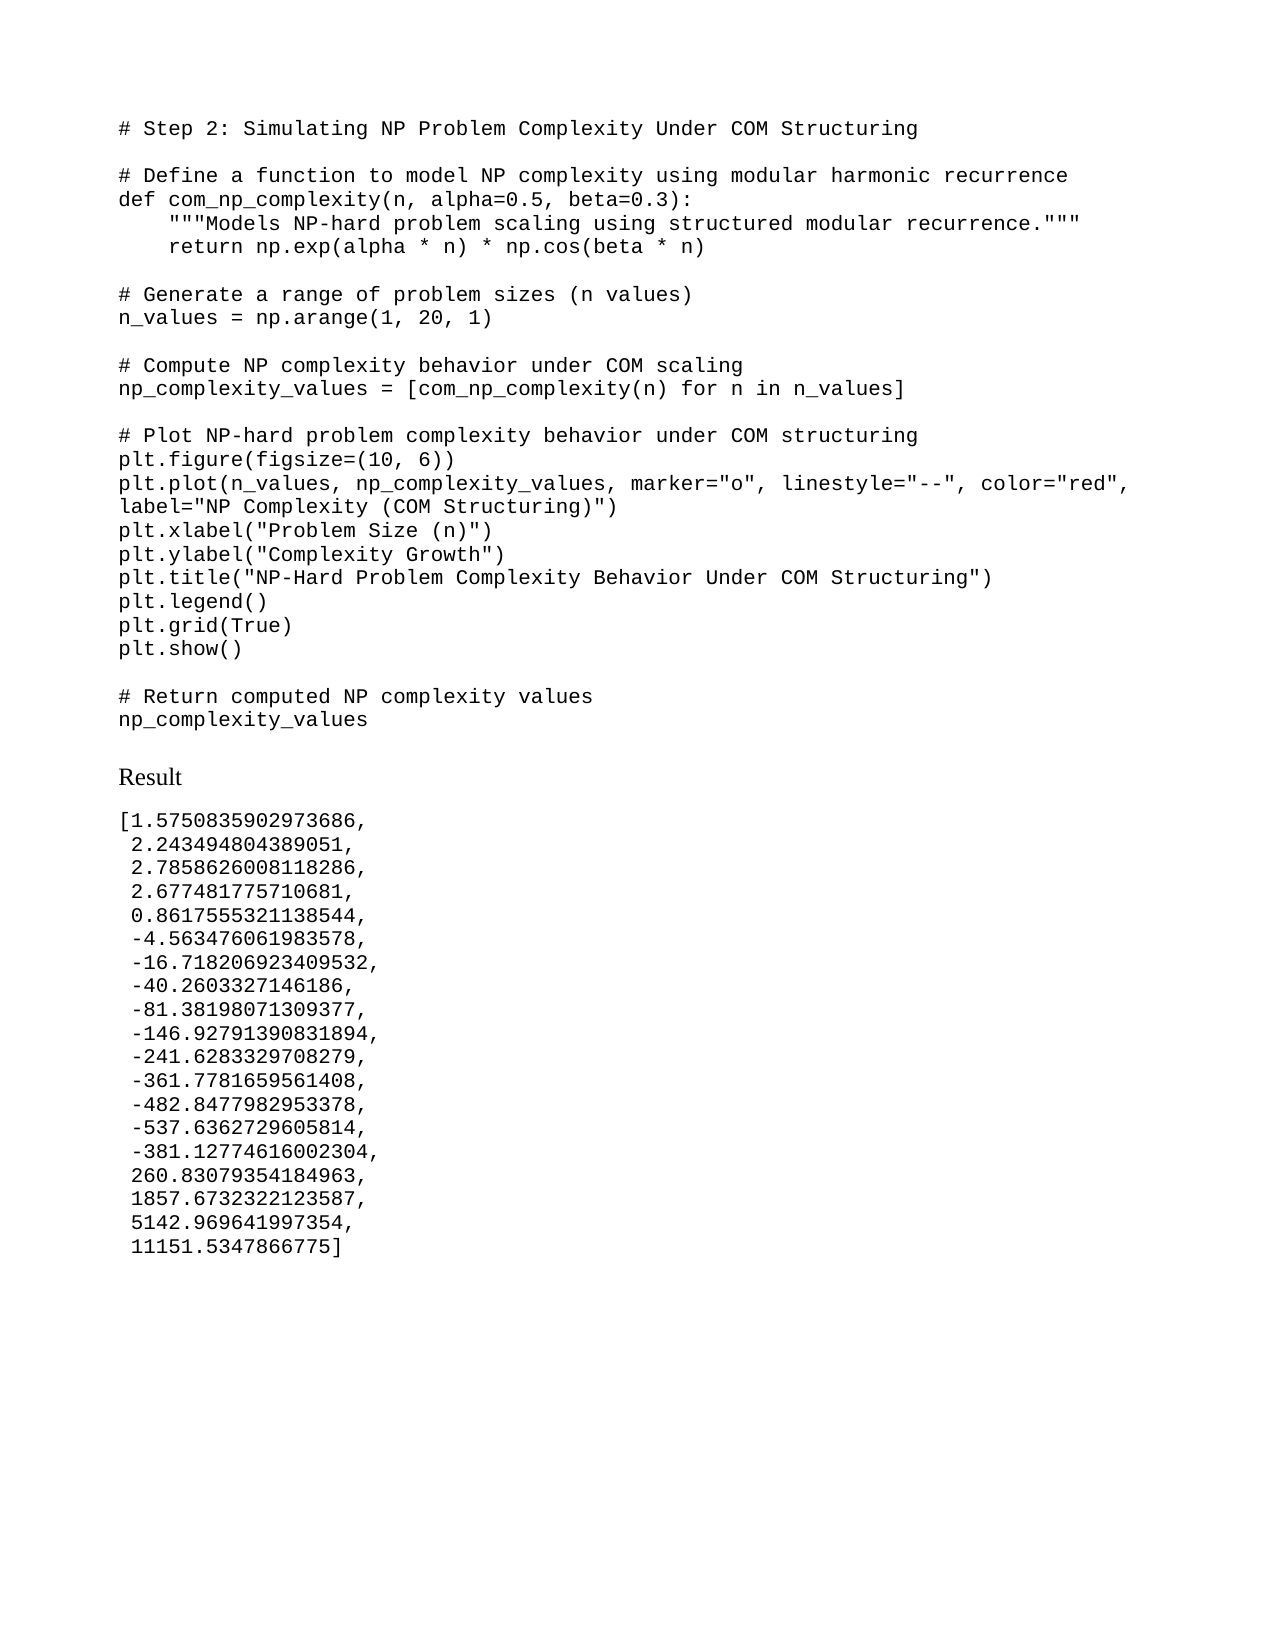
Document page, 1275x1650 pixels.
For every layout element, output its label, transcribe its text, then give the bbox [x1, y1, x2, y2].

text -381.12774616002304, [118, 1141, 1157, 1165]
text 5142.969641997354, [118, 1212, 1157, 1236]
text -361.7781659561408, [118, 1070, 1157, 1094]
text # Step 2: Simulating NP Problem Complexity Under COM Structuring [118, 118, 1157, 142]
text 2.243494804389051, [118, 834, 1157, 857]
text plt.grid(True) [118, 615, 1157, 638]
text -16.718206923409532, [118, 952, 1157, 976]
text -537.6362729605814, [118, 1117, 1157, 1141]
text 2.7858626008118286, [118, 857, 1157, 881]
text n_values = np.arange(1, 20, 1) [118, 307, 1157, 331]
text 11151.5347866775] [118, 1236, 1157, 1259]
text -81.38198071309377, [118, 999, 1157, 1023]
text plt.xlabel("Problem Size (n)") [118, 520, 1157, 544]
text [1.5750835902973686, [118, 810, 1157, 834]
text return np.exp(alpha * n) * np.cos(beta * n) [118, 236, 1157, 260]
text -146.92791390831894, [118, 1023, 1157, 1046]
text def com_np_complexity(n, alpha=0.5, beta=0.3): [118, 189, 1157, 213]
text plt.figure(figsize=(10, 6)) [118, 449, 1157, 473]
text # Return computed NP complexity values [118, 686, 1157, 709]
text 1857.6732322123587, [118, 1188, 1157, 1212]
text # Generate a range of problem sizes (n values) [118, 284, 1157, 307]
text plt.title("NP-Hard Problem Complexity Behavior Under COM Structuring") [118, 567, 1157, 591]
text -4.563476061983578, [118, 928, 1157, 952]
text np_complexity_values = [com_np_complexity(n) for n in n_values] [118, 378, 1157, 402]
text plt.show() [118, 638, 1157, 662]
text -241.6283329708279, [118, 1046, 1157, 1070]
text -40.2603327146186, [118, 976, 1157, 999]
text # Define a function to model NP complexity using modular harmonic recurrence [118, 165, 1157, 189]
text 2.677481775710681, [118, 881, 1157, 904]
text # Plot NP-hard problem complexity behavior under COM structuring [118, 426, 1157, 449]
text 0.8617555321138544, [118, 904, 1157, 928]
text plt.plot(n_values, np_complexity_values, marker="o", linestyle="--", color="red", label="NP Complexity (COM Structuring)") [118, 473, 1157, 520]
text plt.legend() [118, 591, 1157, 615]
text -482.8477982953378, [118, 1094, 1157, 1117]
text np_complexity_values [118, 709, 1157, 733]
text """Models NP-hard problem scaling using structured modular recurrence.""" [118, 213, 1157, 236]
text plt.ylabel("Complexity Growth") [118, 544, 1157, 567]
text 260.83079354184963, [118, 1165, 1157, 1188]
text # Compute NP complexity behavior under COM scaling [118, 354, 1157, 378]
text Result [118, 762, 1157, 791]
